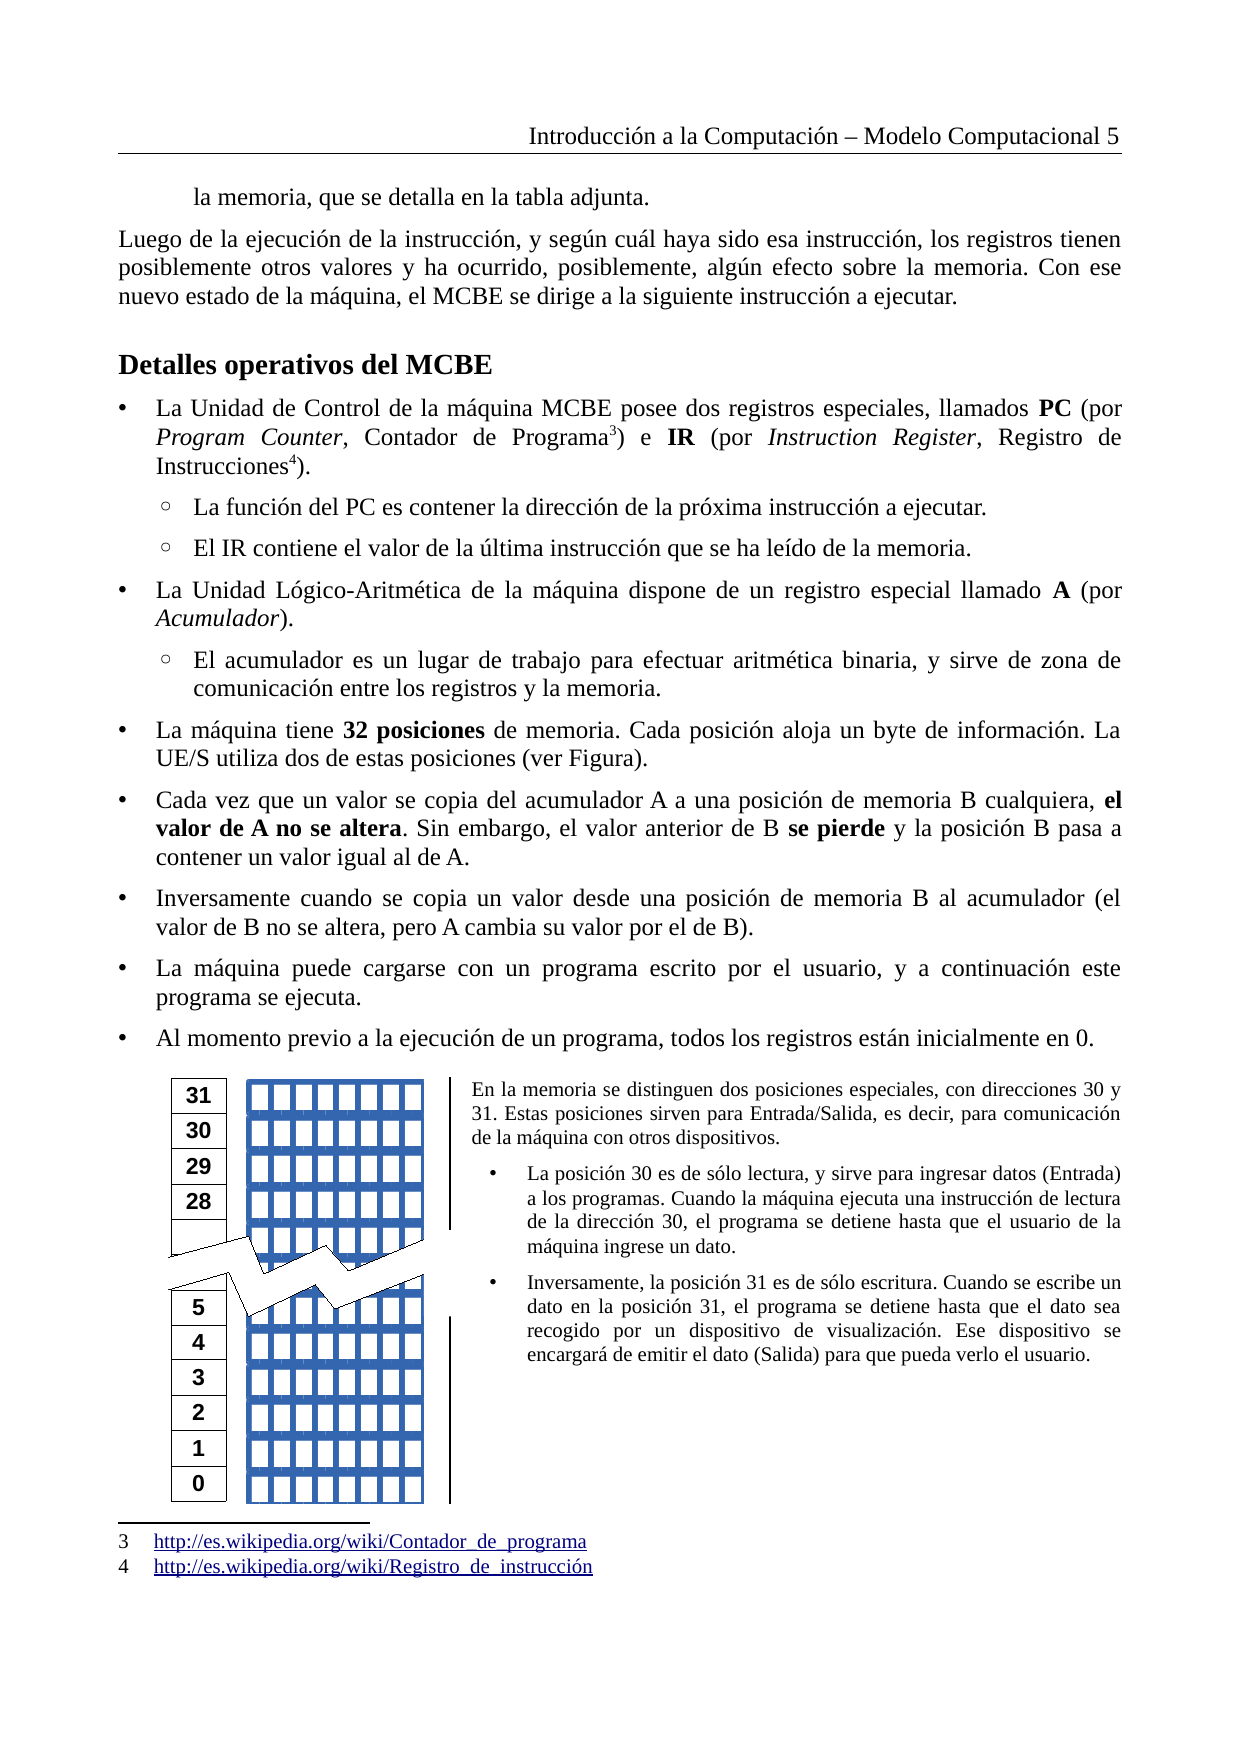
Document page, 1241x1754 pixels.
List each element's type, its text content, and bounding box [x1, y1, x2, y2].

text En la memoria se distinguen dos posiciones especiales, con direcciones 30 y 31. Estas posiciones sirven para Entrada/Salida, es decir, para comunicación de la máquina con otros dispositivos. [471, 1077, 1121, 1149]
list http://es.wikipedia.org/wiki/Registro_de_instrucción [118, 1553, 1122, 1578]
picture [243, 1275, 424, 1504]
picture [243, 1076, 424, 1273]
list La función del PC es contener la dirección de la próxima instrucción a ejecutar. [156, 492, 1122, 521]
list http://es.wikipedia.org/wiki/Contador_de_programa [118, 1529, 1122, 1553]
list La máquina puede cargarse con un programa escrito por el usuario, y a continuación este programa se ejecuta. [118, 953, 1122, 1011]
list El IR contiene el valor de la última instrucción que se ha leído de la memoria. [156, 533, 1122, 562]
list La Unidad de Control de la máquina MCBE posee dos registros especiales, llamados PC (por Program Counter, Contador de Programa) e IR (por Instruction Register, Registro de Instrucciones). [118, 393, 1122, 480]
list La posición 30 es de sólo lectura, y sirve para ingresar datos (Entrada) a los programas. Cuando la máquina ejecuta una instrucción de lectura de la dirección 30, el programa se detiene hasta que el usuario de la máquina ingrese un dato. [489, 1161, 1122, 1258]
list La Unidad Lógico-Aritmética de la máquina dispone de un registro especial llamado A (por Acumulador). [118, 575, 1122, 632]
subtitle Detalles operativos del MCBE [118, 347, 1122, 381]
list La máquina tiene 32 posiciones de memoria. Cada posición aloja un byte de información. La UE/S utiliza dos de estas posiciones (ver Figura). [118, 715, 1122, 772]
list Inversamente cuando se copia un valor desde una posición de memoria B al acumulador (el valor de B no se altera, pero A cambia su valor por el de B). [118, 883, 1122, 941]
list El acumulador es un lugar de trabajo para efectuar aritmética binaria, y sirve de zona de comunicación entre los registros y la memoria. [156, 645, 1122, 702]
list Cada vez que un valor se copia del acumulador A a una posición de memoria B cualquiera, el valor de A no se altera. Sin embargo, el valor anterior de B se pierde y la posición B pasa a contener un valor igual al de A. [118, 785, 1122, 871]
list Al momento previo a la ejecución de un programa, todos los registros están inicialmente en 0. [118, 1023, 1122, 1052]
list la memoria, que se detalla en la tabla adjunta. [156, 182, 1122, 211]
text Luego de la ejecución de la instrucción, y según cuál haya sido esa instrucción, los registros tienen posiblemente otros valores y ha ocurrido, posiblemente, algún efecto sobre la memoria. Con ese nuevo estado de la máquina, el MCBE se dirige a la siguiente instrucción a ejecutar. [118, 224, 1122, 310]
list Inversamente, la posición 31 es de sólo escritura. Cuando se escribe un dato en la posición 31, el programa se detiene hasta que el dato sea recogido por un dispositivo de visualización. Ese dispositivo se encargará de emitir el dato (Salida) para que pueda verlo el usuario. [489, 1270, 1122, 1366]
